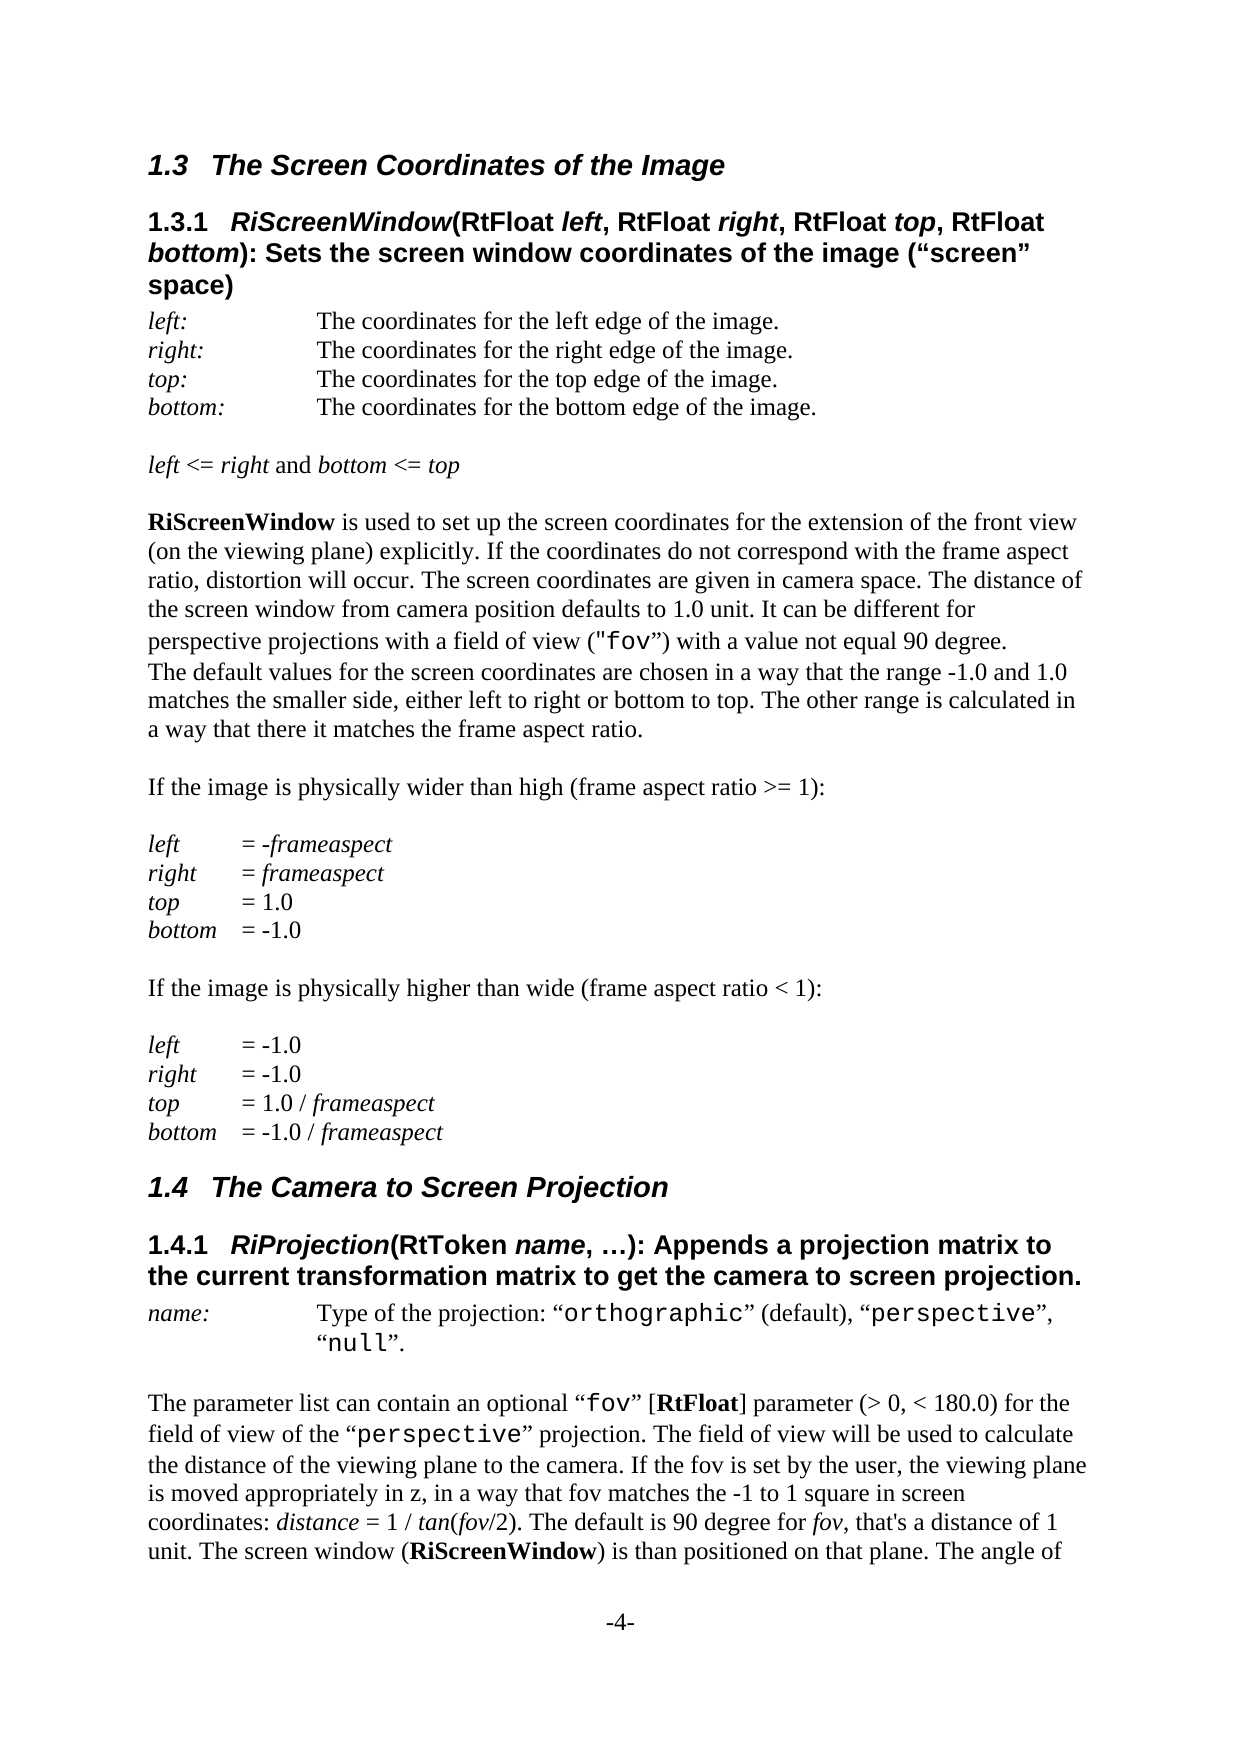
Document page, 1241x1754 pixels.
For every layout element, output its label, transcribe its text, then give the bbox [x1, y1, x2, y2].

text top = 1.0 [148, 887, 1092, 915]
text right = -1.0 [148, 1059, 1092, 1088]
text top = 1.0 / frameaspect [148, 1088, 1092, 1117]
text top: The coordinates for the top edge of the image. [148, 364, 1092, 392]
text The default values for the screen coordinates are chosen in a way that the range -1.0 and 1.0 matches the smaller side, either left to right or bottom to top. The other range is calculated in a way that there it matches the frame aspect ratio. [148, 657, 1092, 743]
text left <= right and bottom <= top [148, 450, 1092, 479]
text bottom = -1.0 / frameaspect [148, 1117, 1092, 1145]
text If the image is physically wider than high (frame aspect ratio >= 1): [148, 772, 1092, 800]
text name: Type of the projection: “orthographic” (default), “perspective”, “null”. [148, 1298, 1092, 1359]
text right = frameaspect [148, 858, 1092, 887]
subtitle RiScreenWindow(RtFloat left, RtFloat right, RtFloat top, RtFloat bottom): Sets the screen window coordinates of the image (“screen” space) [148, 206, 1092, 300]
text bottom = -1.0 [148, 915, 1092, 944]
text right: The coordinates for the right edge of the image. [148, 335, 1092, 364]
subtitle The Screen Coordinates of the Image [148, 148, 1092, 181]
text left = -1.0 [148, 1030, 1092, 1059]
text RiScreenWindow is used to set up the screen coordinates for the extension of the front view (on the viewing plane) explicitly. If the coordinates do not correspond with the frame aspect ratio, distortion will occur. The screen coordinates are given in camera space. The distance of the screen window from camera position defaults to 1.0 unit. It can be different for perspective projections with a field of view ("fov”) with a value not equal 90 degree. [148, 507, 1092, 657]
text bottom: The coordinates for the bottom edge of the image. [148, 392, 1092, 421]
subtitle The Camera to Screen Projection [148, 1170, 1092, 1204]
text left: The coordinates for the left edge of the image. [148, 306, 1092, 335]
subtitle RiProjection(RtToken name, …): Appends a projection matrix to the current transformation matrix to get the camera to screen projection. [148, 1229, 1092, 1291]
text If the image is physically higher than wide (frame aspect ratio < 1): [148, 973, 1092, 1002]
text The parameter list can contain an optional “fov” [RtFloat] parameter (> 0, < 180.0) for the field of view of the “perspective” projection. The field of view will be used to calculate the distance of the viewing plane to the camera. If the fov is set by the user, the viewing plane is moved appropriately in z, in a way that fov matches the -1 to 1 square in screen coordinates: distance = 1 / tan(fov/2). The default is 90 degree for fov, that's a distance of 1 unit. The screen window (RiScreenWindow) is than positioned on that plane. The angle of [148, 1388, 1092, 1565]
text left = -frameaspect [148, 829, 1092, 858]
